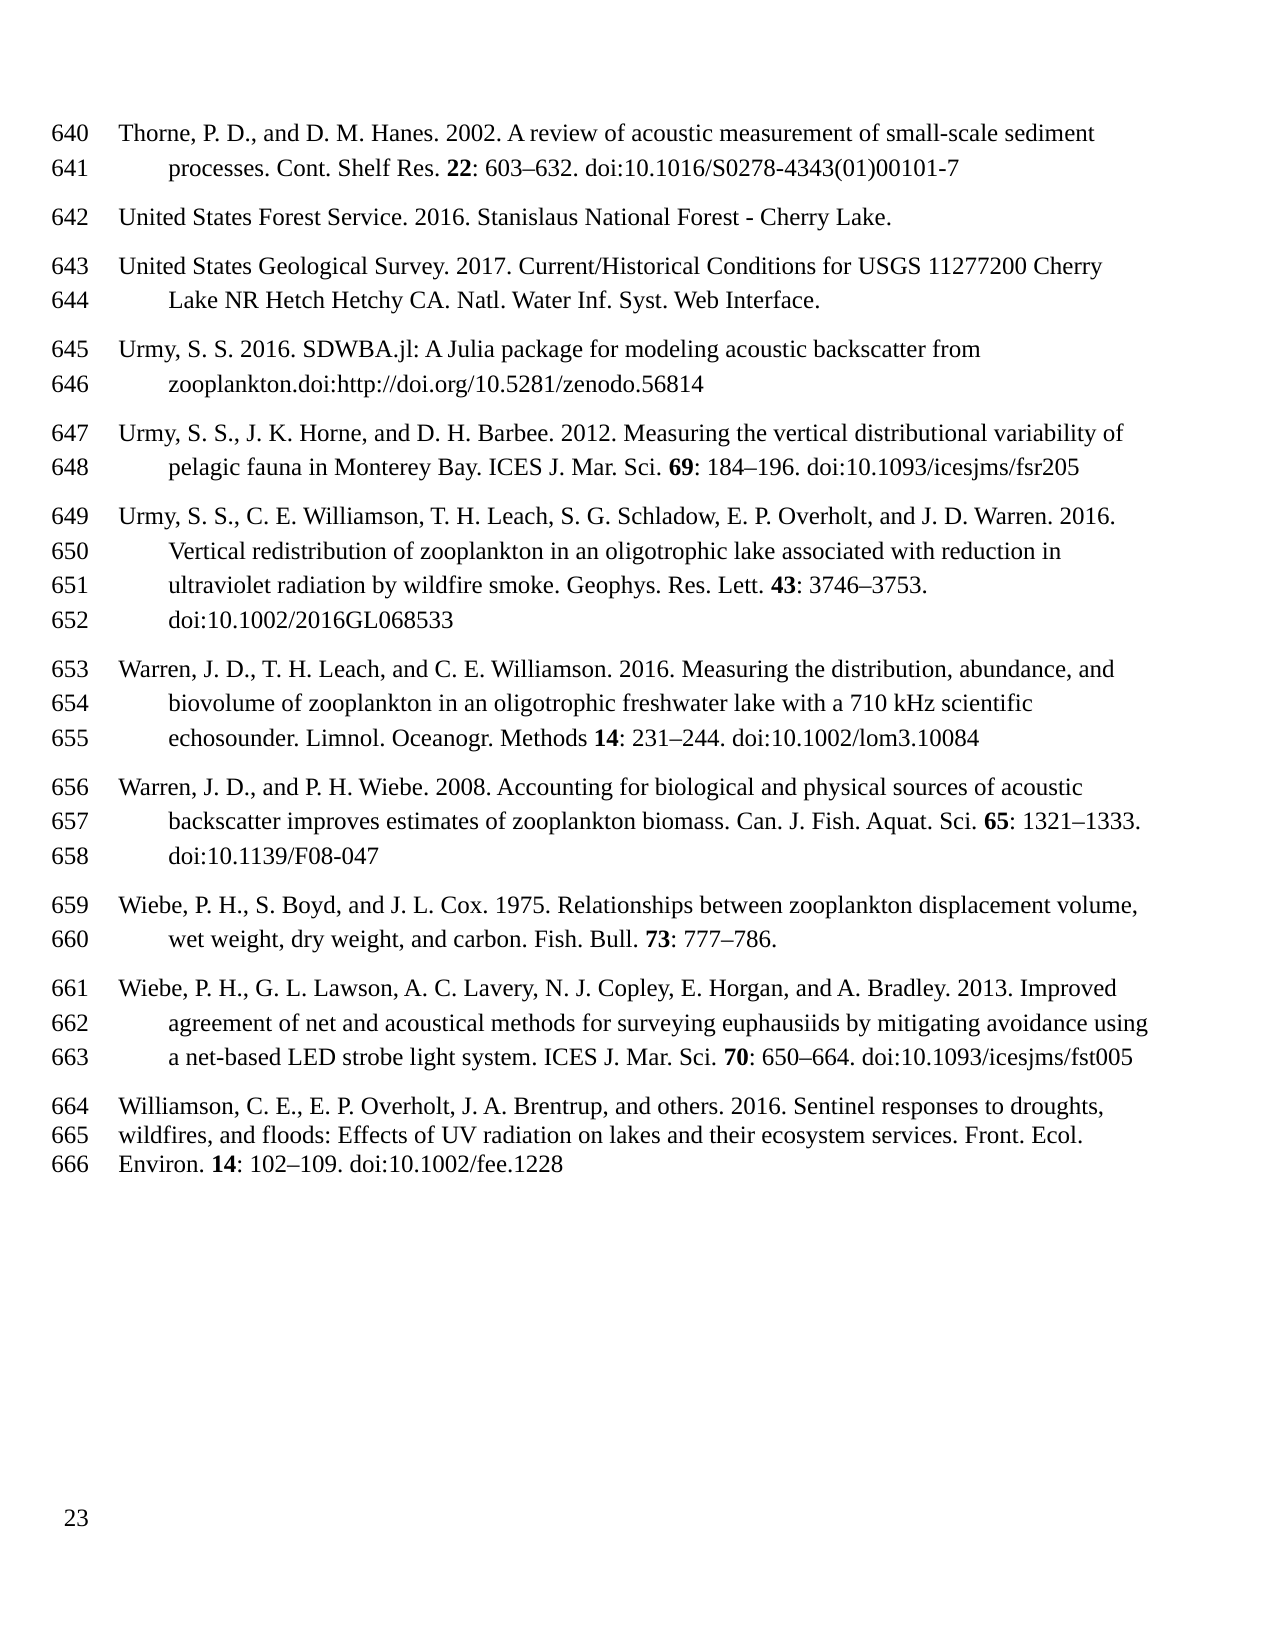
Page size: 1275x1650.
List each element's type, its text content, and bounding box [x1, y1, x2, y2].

text Warren, J. D., and P. H. Wiebe. 2008. Accounting for biological and physical sources of acoustic backscatter improves estimates of zooplankton biomass. Can. J. Fish. Aquat. Sci. 65: 1321–1333. doi:10.1139/F08-047 [118, 772, 1157, 869]
text Thorne, P. D., and D. M. Hanes. 2002. A review of acoustic measurement of small-scale sediment processes. Cont. Shelf Res. 22: 603–632. doi:10.1016/S0278-4343(01)00101-7 [118, 118, 1157, 181]
text United States Geological Survey. 2017. Current/Historical Conditions for USGS 11277200 Cherry Lake NR Hetch Hetchy CA. Natl. Water Inf. Syst. Web Interface. [118, 251, 1157, 314]
text United States Forest Service. 2016. Stanislaus National Forest - Cherry Lake. [118, 202, 1157, 230]
text Wiebe, P. H., S. Boyd, and J. L. Cox. 1975. Relationships between zooplankton displacement volume, wet weight, dry weight, and carbon. Fish. Bull. 73: 777–786. [118, 890, 1157, 953]
text Warren, J. D., T. H. Leach, and C. E. Williamson. 2016. Measuring the distribution, abundance, and biovolume of zooplankton in an oligotrophic freshwater lake with a 710 kHz scientific echosounder. Limnol. Oceanogr. Methods 14: 231–244. doi:10.1002/lom3.10084 [118, 654, 1157, 752]
text Williamson, C. E., E. P. Overholt, J. A. Brentrup, and others. 2016. Sentinel responses to droughts, wildfires, and floods: Effects of UV radiation on lakes and their ecosystem services. Front. Ecol. Environ. 14: 102–109. doi:10.1002/fee.1228 [118, 1091, 1157, 1178]
text Wiebe, P. H., G. L. Lawson, A. C. Lavery, N. J. Copley, E. Horgan, and A. Bradley. 2013. Improved agreement of net and acoustical methods for surveying euphausiids by mitigating avoidance using a net-based LED strobe light system. ICES J. Mar. Sci. 70: 650–664. doi:10.1093/icesjms/fst005 [118, 973, 1157, 1071]
text Urmy, S. S., C. E. Williamson, T. H. Leach, S. G. Schladow, E. P. Overholt, and J. D. Warren. 2016. Vertical redistribution of zooplankton in an oligotrophic lake associated with reduction in ultraviolet radiation by wildfire smoke. Geophys. Res. Lett. 43: 3746–3753. doi:10.1002/2016GL068533 [118, 501, 1157, 633]
text Urmy, S. S., J. K. Horne, and D. H. Barbee. 2012. Measuring the vertical distributional variability of pelagic fauna in Monterey Bay. ICES J. Mar. Sci. 69: 184–196. doi:10.1093/icesjms/fsr205 [118, 418, 1157, 481]
text Urmy, S. S. 2016. SDWBA.jl: A Julia package for modeling acoustic backscatter from zooplankton.doi:http://doi.org/10.5281/zenodo.56814 [118, 334, 1157, 397]
